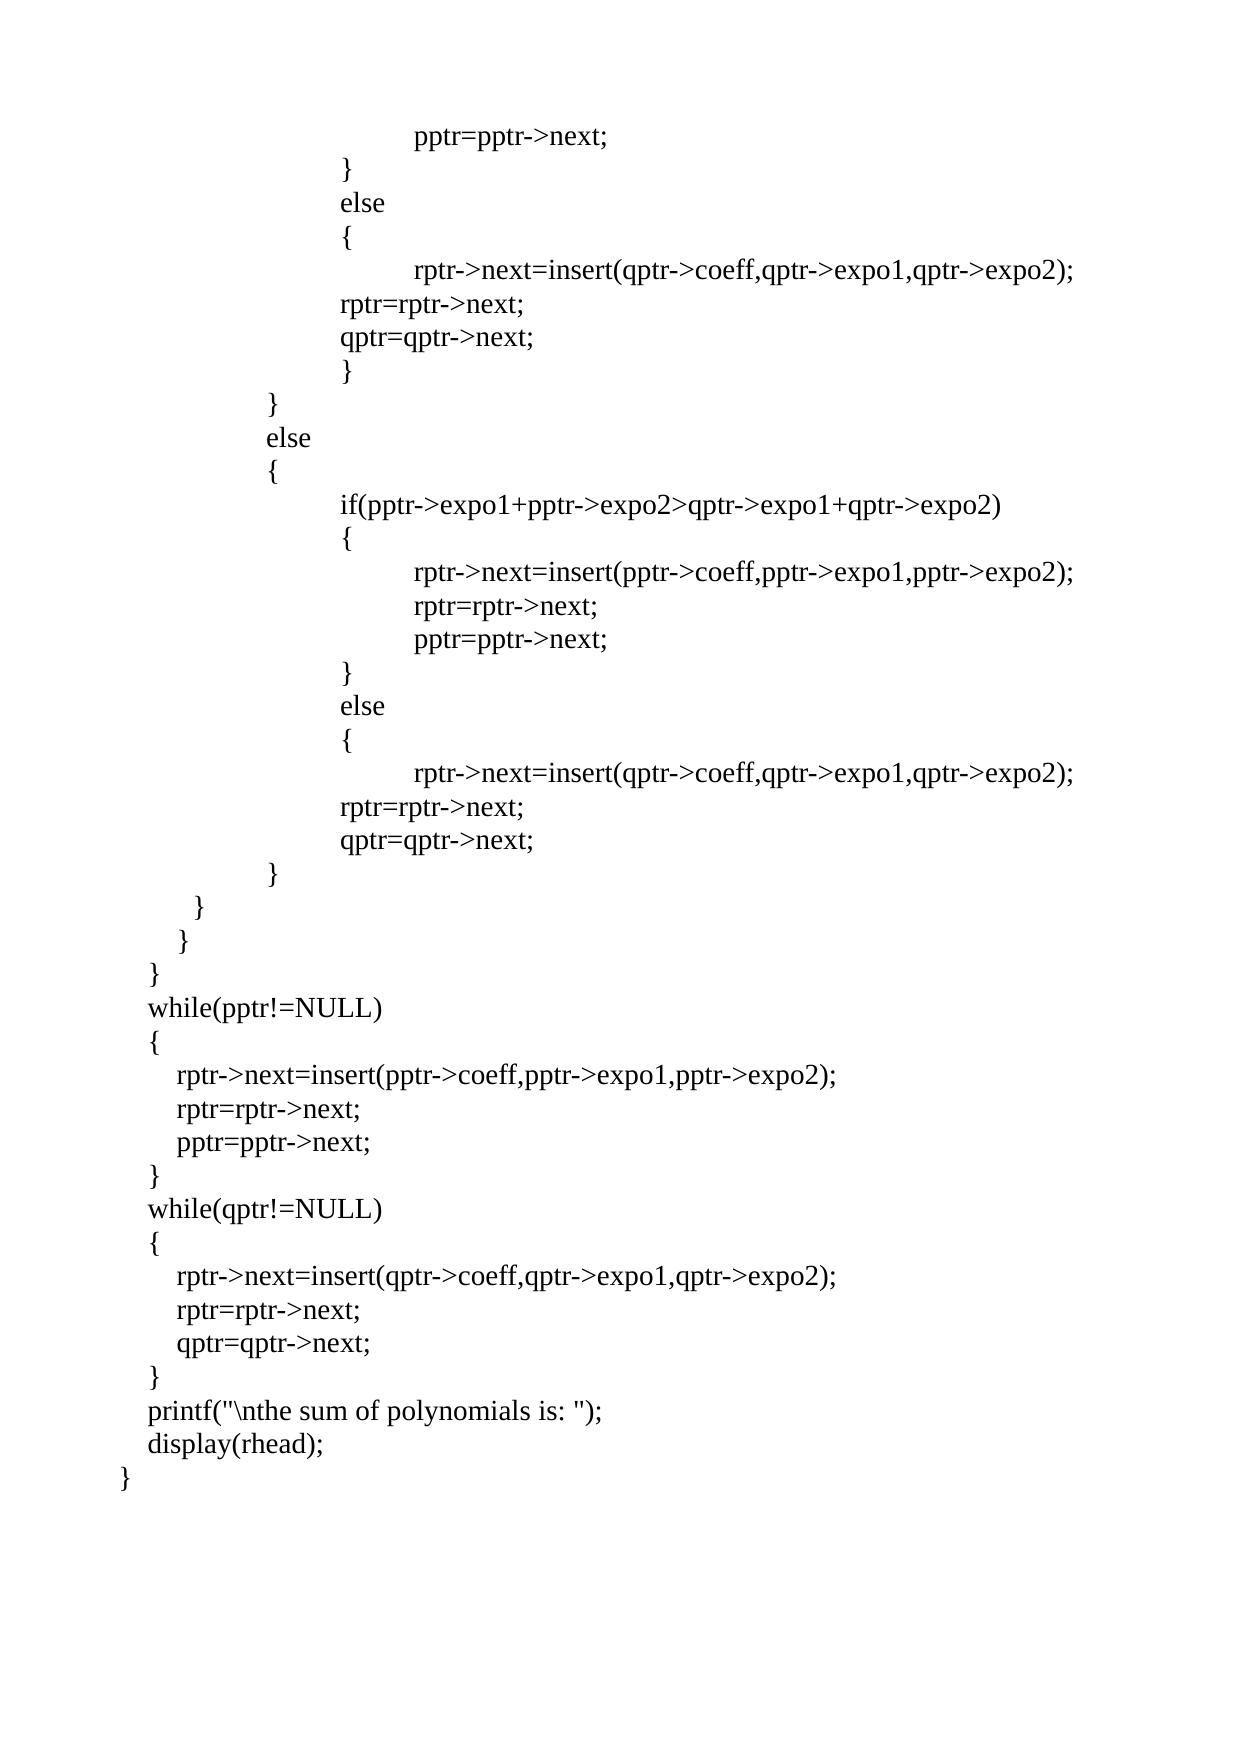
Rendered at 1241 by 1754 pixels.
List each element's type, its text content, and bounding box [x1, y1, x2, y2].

text rptr=rptr->next; [118, 1091, 1122, 1124]
text { [118, 1225, 1122, 1258]
text rptr=rptr->next; [118, 286, 1122, 319]
text rptr->next=insert(pptr->coeff,pptr->expo1,pptr->expo2); [118, 554, 1122, 588]
text } [118, 353, 1122, 386]
text } [118, 386, 1122, 420]
text rptr=rptr->next; [118, 588, 1122, 621]
text qptr=qptr->next; [118, 319, 1122, 353]
text if(pptr->expo1+pptr->expo2>qptr->expo1+qptr->expo2) [118, 487, 1122, 521]
text while(pptr!=NULL) [118, 990, 1122, 1024]
text } [118, 1460, 1122, 1493]
text rptr->next=insert(qptr->coeff,qptr->expo1,qptr->expo2); [118, 252, 1122, 286]
text } [118, 1359, 1122, 1393]
text { [118, 722, 1122, 755]
text rptr->next=insert(qptr->coeff,qptr->expo1,qptr->expo2); [118, 1258, 1122, 1292]
text pptr=pptr->next; [118, 621, 1122, 655]
text qptr=qptr->next; [118, 1326, 1122, 1359]
text rptr=rptr->next; [118, 789, 1122, 822]
text { [118, 219, 1122, 252]
text pptr=pptr->next; [118, 1124, 1122, 1158]
text } [118, 889, 1122, 923]
text } [118, 957, 1122, 990]
text printf("\nthe sum of polynomials is: "); [118, 1393, 1122, 1426]
text } [118, 923, 1122, 957]
text } [118, 1158, 1122, 1191]
text qptr=qptr->next; [118, 822, 1122, 856]
text } [118, 152, 1122, 185]
text { [118, 521, 1122, 554]
text { [118, 453, 1122, 487]
text while(qptr!=NULL) [118, 1191, 1122, 1225]
text } [118, 655, 1122, 688]
text else [118, 420, 1122, 453]
text rptr->next=insert(pptr->coeff,pptr->expo1,pptr->expo2); [118, 1057, 1122, 1091]
text rptr=rptr->next; [118, 1292, 1122, 1326]
text { [118, 1024, 1122, 1057]
text else [118, 688, 1122, 722]
text pptr=pptr->next; [118, 118, 1122, 152]
text else [118, 185, 1122, 219]
text rptr->next=insert(qptr->coeff,qptr->expo1,qptr->expo2); [118, 755, 1122, 789]
text display(rhead); [118, 1426, 1122, 1460]
text } [118, 856, 1122, 889]
